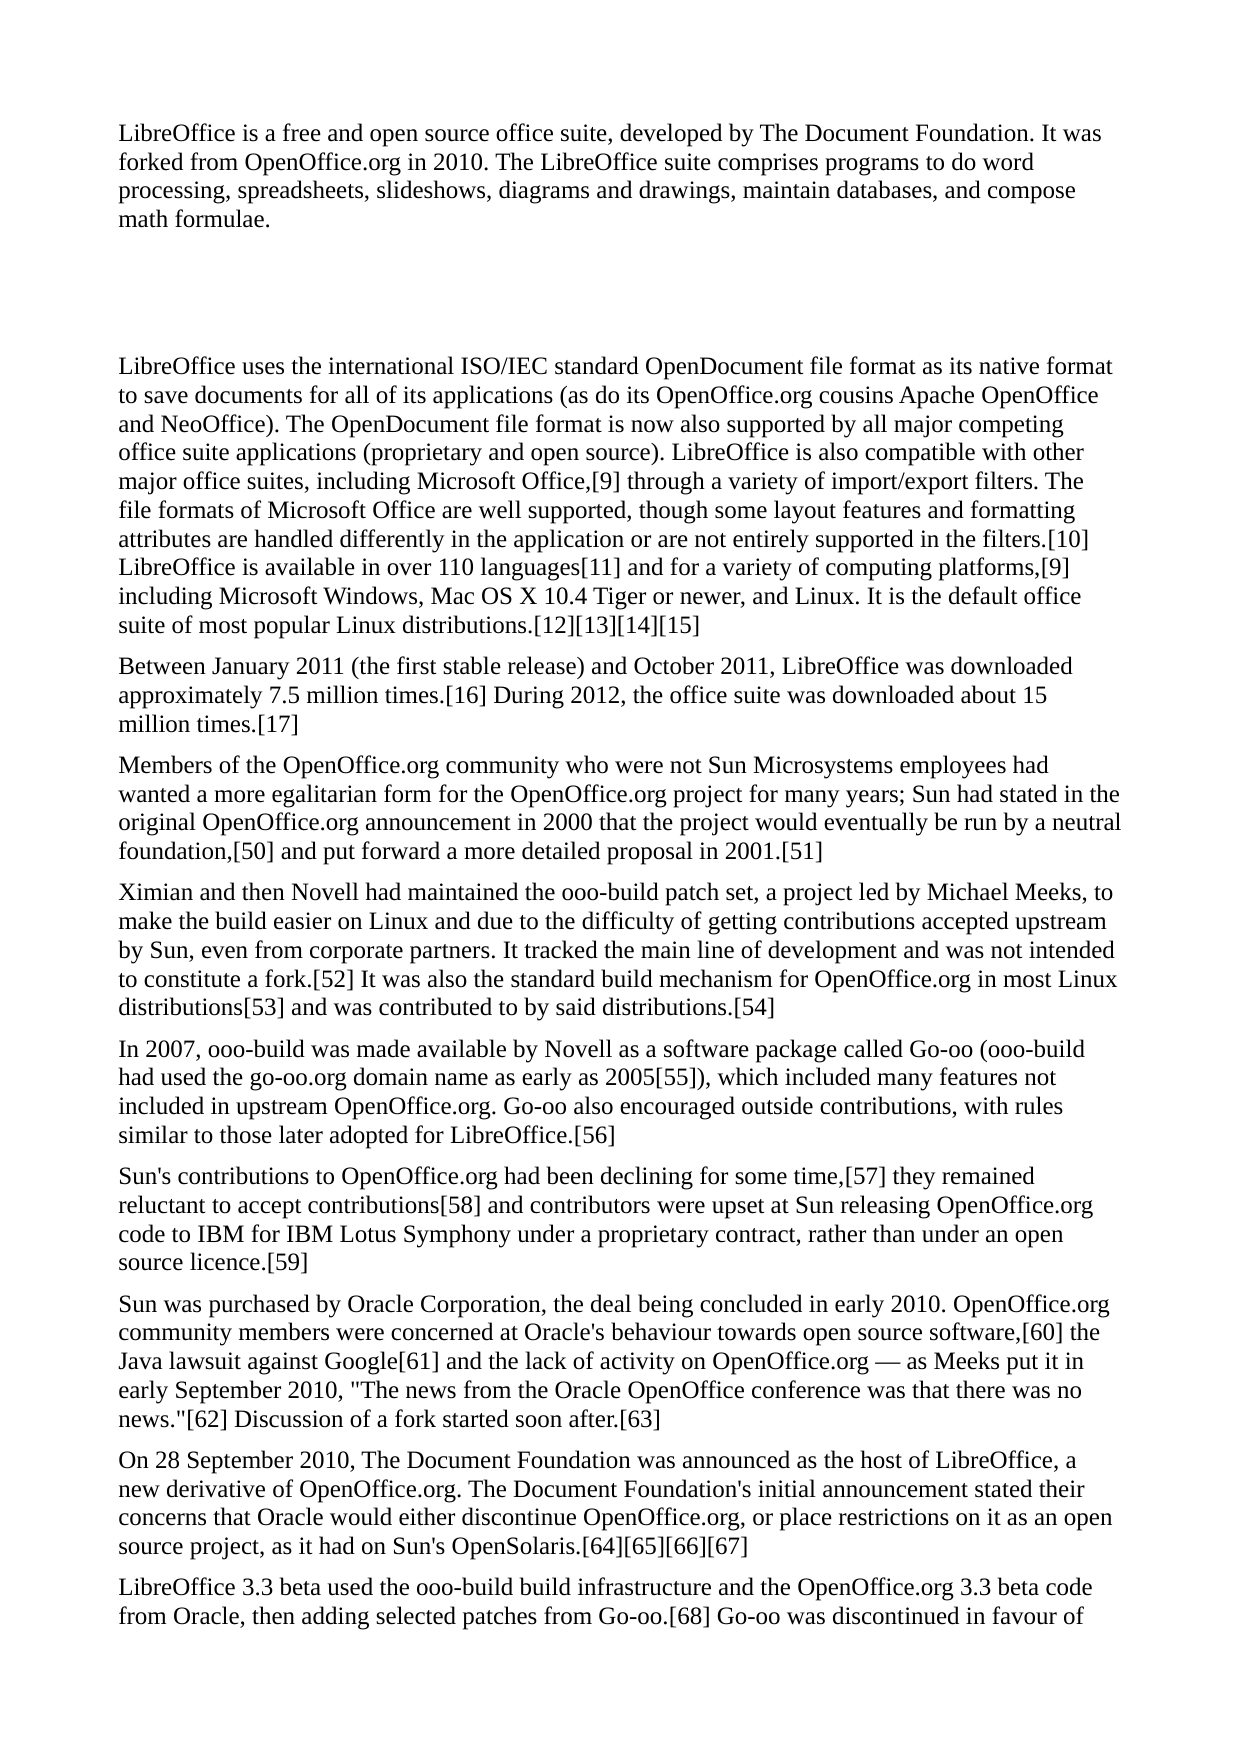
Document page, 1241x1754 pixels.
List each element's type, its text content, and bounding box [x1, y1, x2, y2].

text On 28 September 2010, The Document Foundation was announced as the host of LibreOffice, a new derivative of OpenOffice.org. The Document Foundation's initial announcement stated their concerns that Oracle would either discontinue OpenOffice.org, or place restrictions on it as an open source project, as it had on Sun's OpenSolaris.[64][65][66][67] [118, 1445, 1122, 1560]
text Ximian and then Novell had maintained the ooo-build patch set, a project led by Michael Meeks, to make the build easier on Linux and due to the difficulty of getting contributions accepted upstream by Sun, even from corporate partners. It tracked the main line of development and was not intended to constitute a fork.[52] It was also the standard build mechanism for OpenOffice.org in most Linux distributions[53] and was contributed to by said distributions.[54] [118, 877, 1122, 1021]
text LibreOffice uses the international ISO/IEC standard OpenDocument file format as its native format to save documents for all of its applications (as do its OpenOffice.org cousins Apache OpenOffice and NeoOffice). The OpenDocument file format is now also supported by all major competing office suite applications (proprietary and open source). LibreOffice is also compatible with other major office suites, including Microsoft Office,[9] through a variety of import/export filters. The file formats of Microsoft Office are well supported, though some layout features and formatting attributes are handled differently in the application or are not entirely supported in the filters.[10] LibreOffice is available in over 110 languages[11] and for a variety of computing platforms,[9] including Microsoft Windows, Mac OS X 10.4 Tiger or newer, and Linux. It is the default office suite of most popular Linux distributions.[12][13][14][15] [118, 351, 1122, 639]
text LibreOffice is a free and open source office suite, developed by The Document Foundation. It was forked from OpenOffice.org in 2010. The LibreOffice suite comprises programs to do word processing, spreadsheets, slideshows, diagrams and drawings, maintain databases, and compose math formulae. [118, 118, 1122, 233]
text LibreOffice 3.3 beta used the ooo-build build infrastructure and the OpenOffice.org 3.3 beta code from Oracle, then adding selected patches from Go-oo.[68] Go-oo was discontinued in favour of [118, 1572, 1122, 1630]
text In 2007, ooo-build was made available by Novell as a software package called Go-oo (ooo-build had used the go-oo.org domain name as early as 2005[55]), which included many features not included in upstream OpenOffice.org. Go-oo also encouraged outside contributions, with rules similar to those later adopted for LibreOffice.[56] [118, 1034, 1122, 1149]
text Sun's contributions to OpenOffice.org had been declining for some time,[57] they remained reluctant to accept contributions[58] and contributors were upset at Sun releasing OpenOffice.org code to IBM for IBM Lotus Symphony under a proprietary contract, rather than under an open source licence.[59] [118, 1161, 1122, 1276]
text Sun was purchased by Oracle Corporation, the deal being concluded in early 2010. OpenOffice.org community members were concerned at Oracle's behaviour towards open source software,[60] the Java lawsuit against Google[61] and the lack of activity on OpenOffice.org — as Meeks put it in early September 2010, "The news from the Oracle OpenOffice conference was that there was no news."[62] Discussion of a fork started soon after.[63] [118, 1289, 1122, 1432]
text Between January 2011 (the first stable release) and October 2011, LibreOffice was downloaded approximately 7.5 million times.[16] During 2012, the office suite was downloaded about 15 million times.[17] [118, 651, 1122, 737]
text Members of the OpenOffice.org community who were not Sun Microsystems employees had wanted a more egalitarian form for the OpenOffice.org project for many years; Sun had stated in the original OpenOffice.org announcement in 2000 that the project would eventually be run by a neutral foundation,[50] and put forward a more detailed proposal in 2001.[51] [118, 750, 1122, 865]
